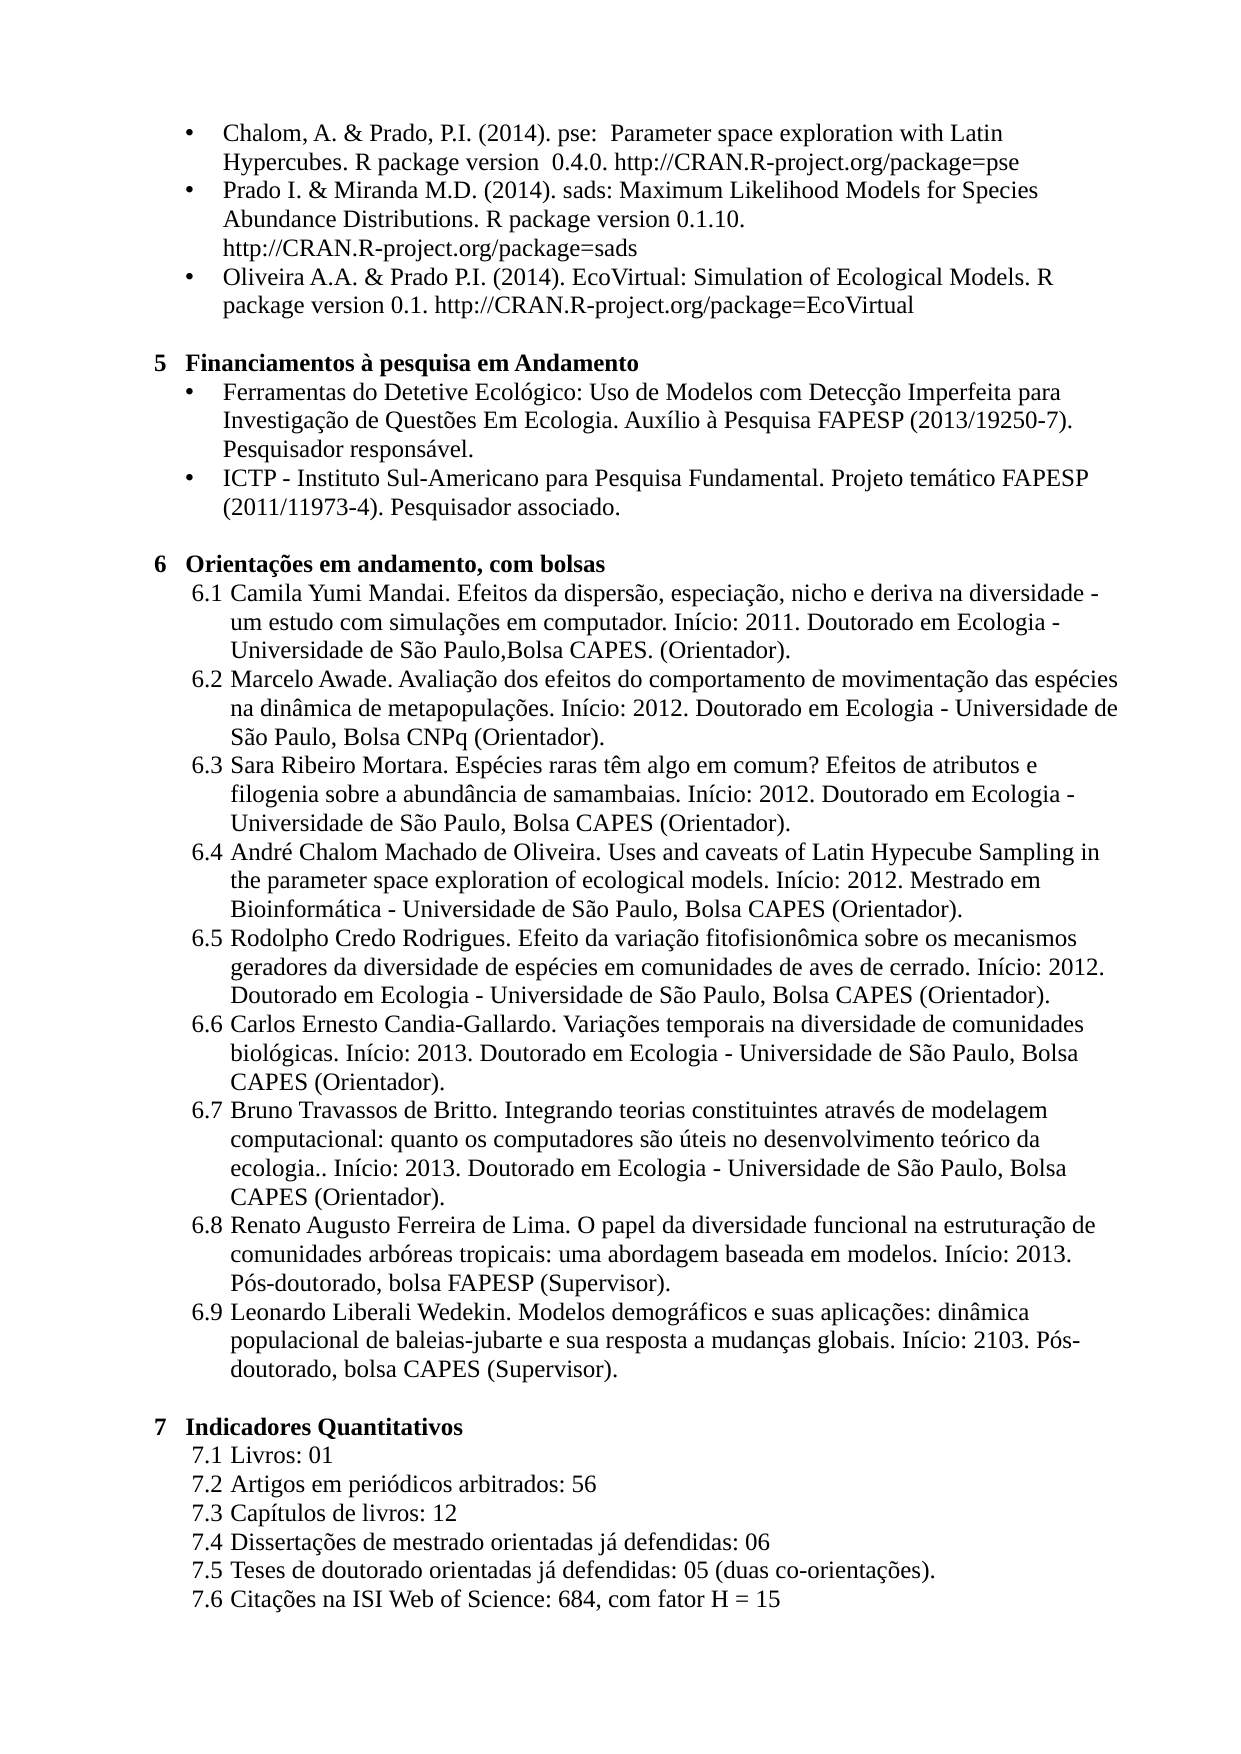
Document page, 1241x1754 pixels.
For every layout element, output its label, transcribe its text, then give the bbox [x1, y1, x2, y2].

list Chalom, A. & Prado, P.I. (2014). pse: Parameter space exploration with Latin Hypercubes. R package version 0.4.0. http://CRAN.R-project.org/package=pse [185, 118, 1122, 176]
list Orientações em andamento, com bolsas [148, 549, 1122, 578]
list Marcelo Awade. Avaliação dos efeitos do comportamento de movimentação das espécies na dinâmica de metapopulações. Início: 2012. Doutorado em Ecologia - Universidade de São Paulo, Bolsa CNPq (Orientador). [185, 664, 1122, 751]
list Carlos Ernesto Candia-Gallardo. Variações temporais na diversidade de comunidades biológicas. Início: 2013. Doutorado em Ecologia - Universidade de São Paulo, Bolsa CAPES (Orientador). [185, 1009, 1122, 1096]
list Capítulos de livros: 12 [185, 1498, 1122, 1527]
list Indicadores Quantitativos [148, 1412, 1122, 1441]
list Teses de doutorado orientadas já defendidas: 05 (duas co-orientações). [185, 1556, 1122, 1584]
list Ferramentas do Detetive Ecológico: Uso de Modelos com Detecção Imperfeita para Investigação de Questões Em Ecologia. Auxílio à Pesquisa FAPESP (2013/19250-7). Pesquisador responsável. [185, 377, 1122, 463]
list Bruno Travassos de Britto. Integrando teorias constituintes através de modelagem computacional: quanto os computadores são úteis no desenvolvimento teórico da ecologia.. Início: 2013. Doutorado em Ecologia - Universidade de São Paulo, Bolsa CAPES (Orientador). [185, 1096, 1122, 1211]
list Livros: 01 [185, 1441, 1122, 1469]
list Artigos em periódicos arbitrados: 56 [185, 1469, 1122, 1498]
list Rodolpho Credo Rodrigues. Efeito da variação fitofisionômica sobre os mecanismos geradores da diversidade de espécies em comunidades de aves de cerrado. Início: 2012. Doutorado em Ecologia - Universidade de São Paulo, Bolsa CAPES (Orientador). [185, 923, 1122, 1009]
list ICTP - Instituto Sul-Americano para Pesquisa Fundamental. Projeto temático FAPESP (2011/11973-4). Pesquisador associado. [185, 463, 1122, 521]
list Financiamentos à pesquisa em Andamento [148, 348, 1122, 377]
list Leonardo Liberali Wedekin. Modelos demográficos e suas aplicações: dinâmica populacional de baleias-jubarte e sua resposta a mudanças globais. Início: 2103. Pós-doutorado, bolsa CAPES (Supervisor). [185, 1297, 1122, 1383]
list Prado I. & Miranda M.D. (2014). sads: Maximum Likelihood Models for Species Abundance Distributions. R package version 0.1.10. http://CRAN.R-project.org/package=sads [185, 176, 1122, 262]
list Dissertações de mestrado orientadas já defendidas: 06 [185, 1527, 1122, 1556]
list André Chalom Machado de Oliveira. Uses and caveats of Latin Hypecube Sampling in the parameter space exploration of ecological models. Início: 2012. Mestrado em Bioinformática - Universidade de São Paulo, Bolsa CAPES (Orientador). [185, 837, 1122, 923]
list Oliveira A.A. & Prado P.I. (2014). EcoVirtual: Simulation of Ecological Models. R package version 0.1. http://CRAN.R-project.org/package=EcoVirtual [185, 262, 1122, 319]
list Renato Augusto Ferreira de Lima. O papel da diversidade funcional na estruturação de comunidades arbóreas tropicais: uma abordagem baseada em modelos. Início: 2013. Pós-doutorado, bolsa FAPESP (Supervisor). [185, 1211, 1122, 1297]
list Citações na ISI Web of Science: 684, com fator H = 15 [185, 1584, 1122, 1613]
list Camila Yumi Mandai. Efeitos da dispersão, especiação, nicho e deriva na diversidade - um estudo com simulações em computador. Início: 2011. Doutorado em Ecologia - Universidade de São Paulo,Bolsa CAPES. (Orientador). [185, 578, 1122, 664]
list Sara Ribeiro Mortara. Espécies raras têm algo em comum? Efeitos de atributos e filogenia sobre a abundância de samambaias. Início: 2012. Doutorado em Ecologia - Universidade de São Paulo, Bolsa CAPES (Orientador). [185, 751, 1122, 837]
